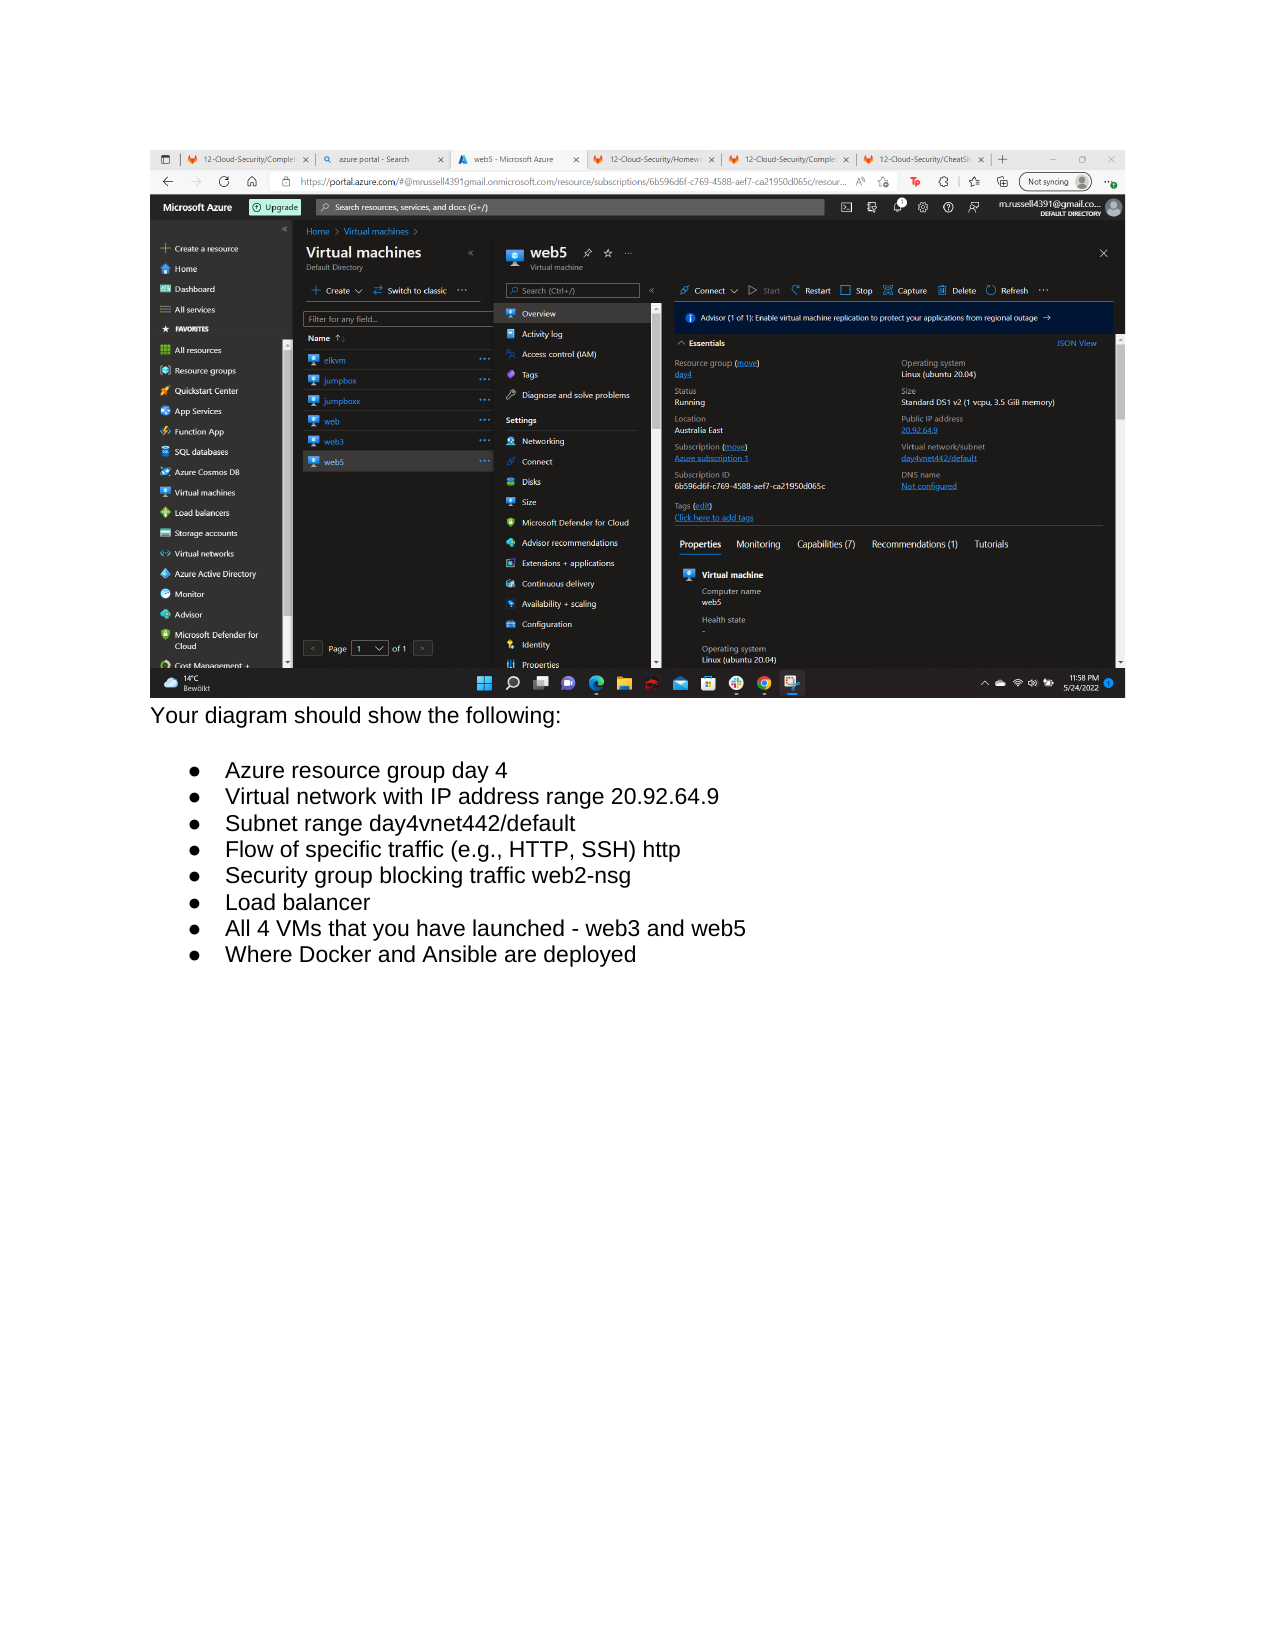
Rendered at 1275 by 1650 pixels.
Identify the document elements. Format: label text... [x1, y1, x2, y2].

list All 4 VMs that you have launched - web3 and web5 [187, 915, 1125, 941]
text Your diagram should show the following: [150, 702, 1125, 728]
list Where Docker and Ansible are deployed [187, 941, 1125, 968]
list Subnet range day4vnet442/default [187, 810, 1125, 836]
picture [150, 150, 1125, 698]
list Azure resource group day 4 [187, 757, 1125, 783]
list Security group blocking traffic web2-nsg [187, 862, 1125, 889]
list Virtual network with IP address range 20.92.64.9 [187, 783, 1125, 810]
list Flow of specific traffic (e.g., HTTP, SSH) http [187, 836, 1125, 862]
list Load balancer [187, 889, 1125, 915]
